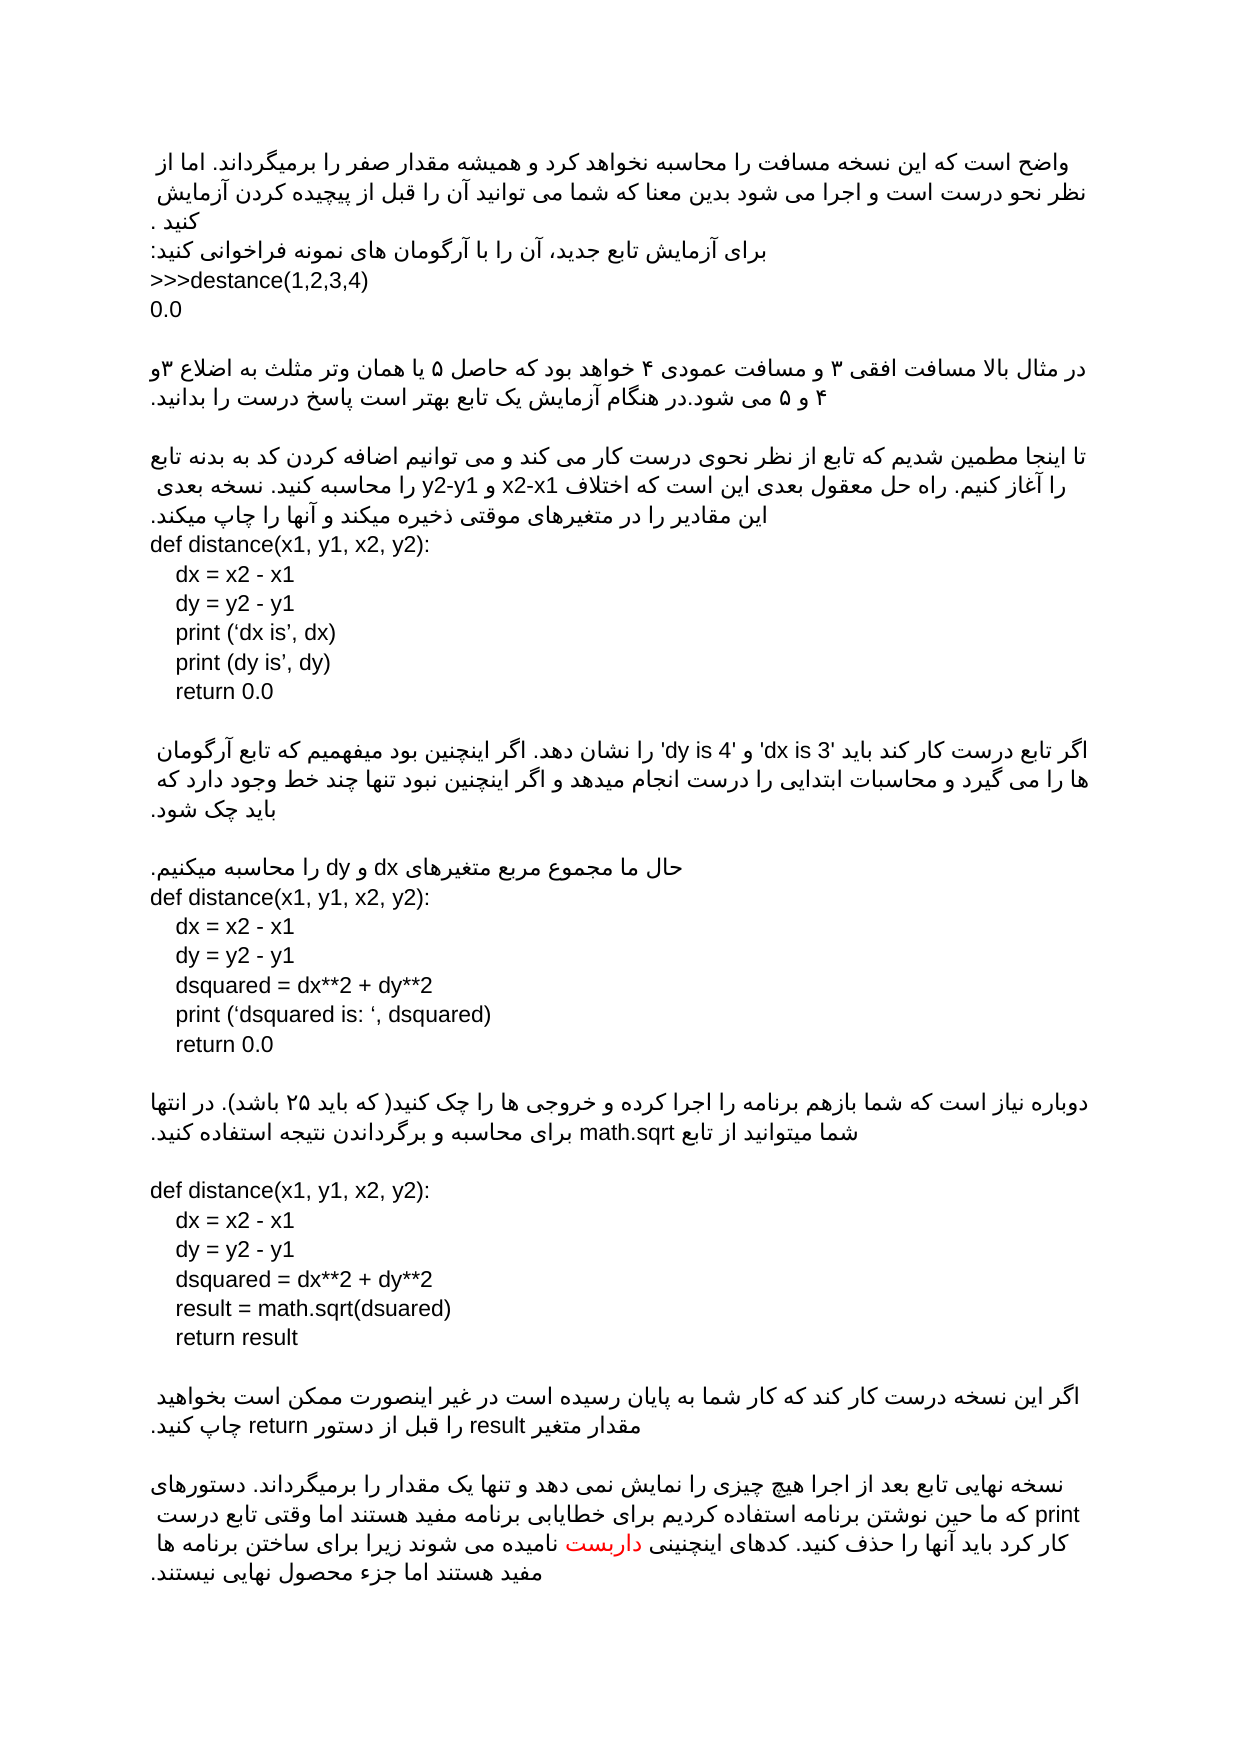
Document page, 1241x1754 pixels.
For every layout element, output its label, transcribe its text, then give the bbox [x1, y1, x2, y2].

text result = math.sqrt(dsuared) [150, 1296, 1091, 1321]
text def distance(x1, y1, x2, y2): [150, 884, 1091, 910]
text return 0.0 [150, 1031, 1091, 1057]
text print (‘dsquared is: ‘, dsquared) [150, 1002, 1091, 1027]
text اگر تابع درست کار کند باید 'dx is 3' و 'dy is 4' را نشان دهد. اگر اینچنین بود میفهمیم که تابع آرگومان ها را می گیرد و محاسبات ابتدایی را درست انجام میدهد و اگر اینچنین نبود تنها چند خط وجود دارد که باید چک شود. [150, 737, 1091, 822]
text dsquared = dx**2 + dy**2 [150, 1266, 1091, 1292]
text dx = x2 - x1 [150, 561, 1091, 587]
text dx = x2 - x1 [150, 1207, 1091, 1233]
text حال ما مجموع مربع متغیرهای dx و dy را محاسبه میکنیم. [150, 855, 1091, 881]
text 0.0 [150, 297, 1091, 322]
text دوباره نیاز است که شما بازهم برنامه را اجرا کرده و خروجی ها را چک کنید( که باید ۲۵ باشد). در انتها شما میتوانید از تابع math.sqrt برای محاسبه و برگرداندن نتیجه استفاده کنید. [150, 1090, 1091, 1145]
text dy = y2 - y1 [150, 943, 1091, 969]
text dx = x2 - x1 [150, 914, 1091, 939]
text dy = y2 - y1 [150, 591, 1091, 616]
text print (‘dx is’, dx) [150, 620, 1091, 646]
text dsquared = dx**2 + dy**2 [150, 972, 1091, 998]
text dy = y2 - y1 [150, 1237, 1091, 1262]
text return 0.0 [150, 679, 1091, 704]
text اگر این نسخه درست کار کند که کار شما به پایان رسیده است در غیر اینصورت ممکن است بخواهید مقدار متغیر result را قبل از دستور return چاپ کنید. [150, 1384, 1091, 1439]
text def distance(x1, y1, x2, y2): [150, 1178, 1091, 1204]
text >>>destance(1,2,3,4) [150, 267, 1091, 293]
text نسخه نهایی تابع بعد از اجرا هیچ چیزی را نمایش نمی دهد و تنها یک مقدار را برمیگرداند. دستورهای print که ما حین نوشتن برنامه استفاده کردیم برای خطایابی برنامه مفید هستند اما وقتی تابع درست کار کرد باید آنها را حذف کنید. کدهای اینچنینی داربست نامیده می شوند زیرا برای ساختن برنامه ها مفید هستند اما جزء محصول نهایی نیستند. [150, 1472, 1091, 1586]
text در مثال بالا مسافت افقی ۳ و مسافت عمودی ۴ خواهد بود که حاصل ۵ یا همان وتر مثلث به اضلاع ۳و ۴ و ۵ می شود.در هنگام آزمایش یک تابع بهتر است پاسخ درست را بدانید. [150, 356, 1091, 411]
text واضح است که این نسخه مسافت را محاسبه نخواهد کرد و همیشه مقدار صفر را برمیگرداند. اما از نظر نحو درست است و اجرا می شود بدین معنا که شما می توانید آن را قبل از پیچیده کردن آزمایش کنید . [150, 150, 1091, 234]
text تا اینجا مطمين شدیم که تابع از نظر نحوی درست کار می کند و می توانیم اضافه کردن کد به بدنه تابع را آغاز کنیم. راه حل معقول بعدی این است که اختلاف x2-x1 و y2-y1 را محاسبه کنید. نسخه بعدی این مقادیر را در متغیرهای موقتی ذخیره میکند و آنها را چاپ میکند. [150, 444, 1091, 528]
text print (dy is’, dy) [150, 649, 1091, 675]
text برای آزمایش تابع جدید، آن را با آرگومان های نمونه فراخوانی کنید: [150, 238, 1091, 264]
text return result [150, 1325, 1091, 1351]
text def distance(x1, y1, x2, y2): [150, 532, 1091, 557]
